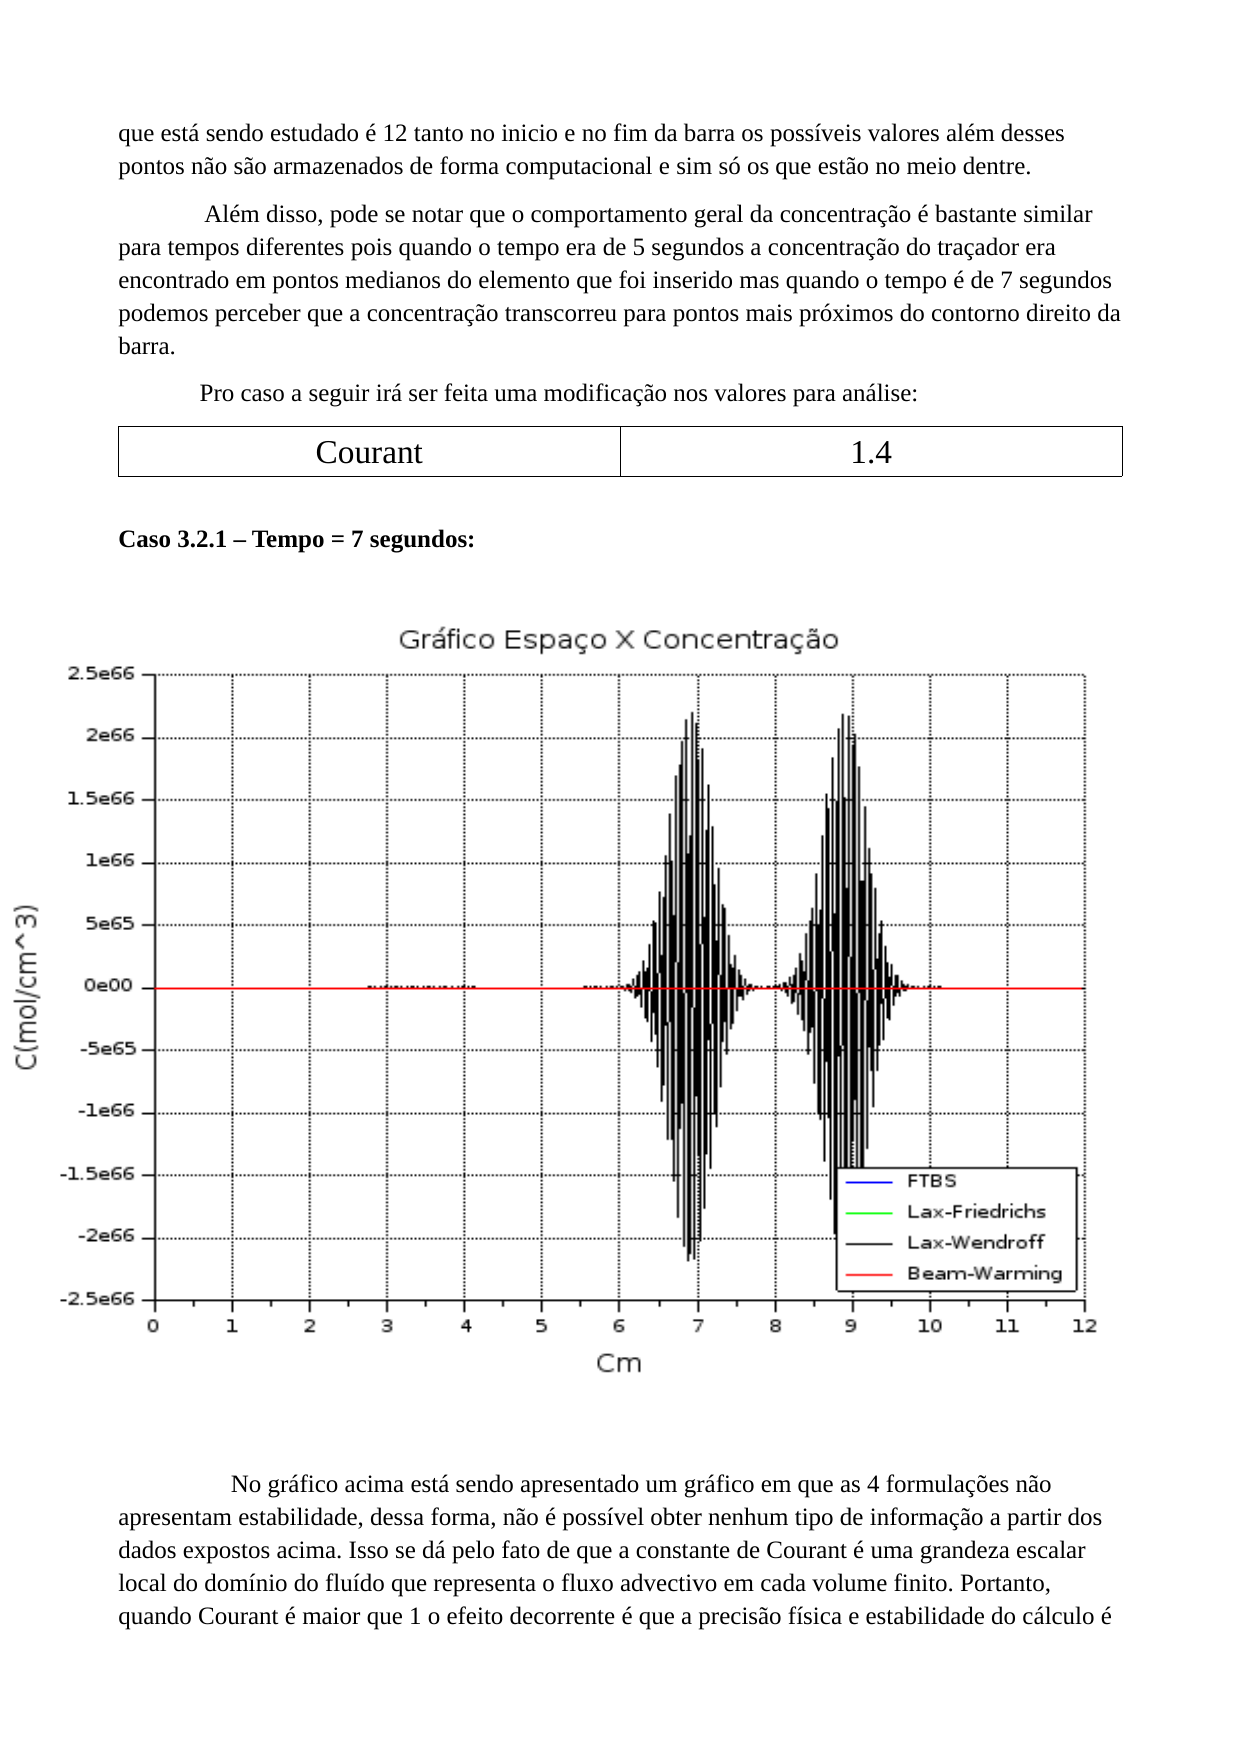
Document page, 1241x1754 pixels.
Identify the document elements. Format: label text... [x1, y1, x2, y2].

picture [0, 571, 1241, 1405]
text que está sendo estudado é 12 tanto no inicio e no fim da barra os possíveis valores além desses pontos não são armazenados de forma computacional e sim só os que estão no meio dentre. [118, 118, 1122, 180]
table_header Courant [119, 427, 620, 476]
text Caso 3.2.1 – Tempo = 7 segundos: [118, 524, 1122, 552]
text Além disso, pode se notar que o comportamento geral da concentração é bastante similar para tempos diferentes pois quando o tempo era de 5 segundos a concentração do traçador era encontrado em pontos medianos do elemento que foi inserido mas quando o tempo é de 7 segundos podemos perceber que a concentração transcorreu para pontos mais próximos do contorno direito da barra. [118, 199, 1122, 359]
text Pro caso a seguir irá ser feita uma modificação nos valores para análise: [118, 378, 1122, 407]
table_header 1.4 [621, 427, 1122, 476]
text No gráfico acima está sendo apresentado um gráfico em que as 4 formulações não apresentam estabilidade, dessa forma, não é possível obter nenhum tipo de informação a partir dos dados expostos acima. Isso se dá pelo fato de que a constante de Courant é uma grandeza escalar local do domínio do fluído que representa o fluxo advectivo em cada volume finito. Portanto, quando Courant é maior que 1 o efeito decorrente é que a precisão física e estabilidade do cálculo é [118, 1469, 1122, 1630]
